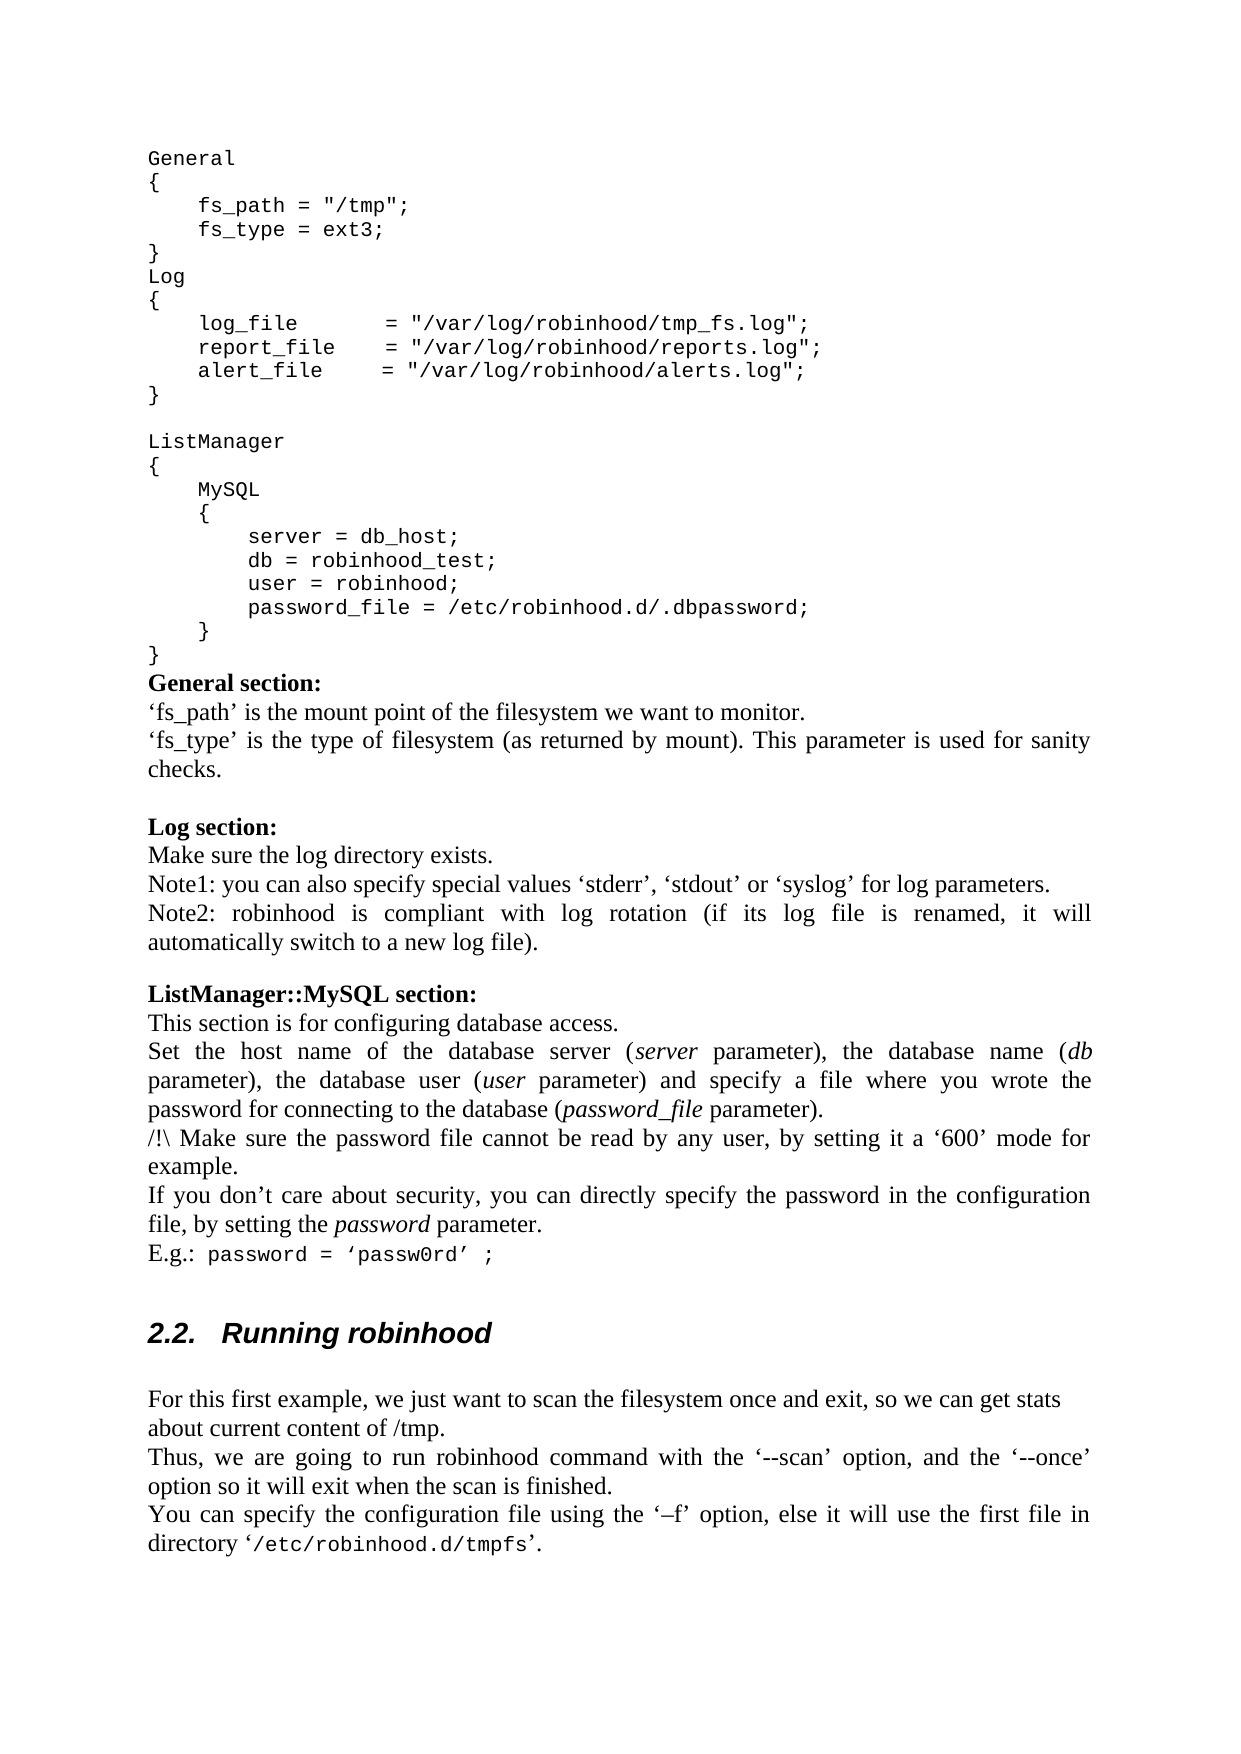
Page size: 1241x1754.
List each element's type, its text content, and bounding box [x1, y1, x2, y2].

text You can specify the configuration file using the ‘–f’ option, else it will use the first file in directory ‘/etc/robinhood.d/tmpfs’. [148, 1499, 1093, 1558]
text } [148, 242, 1093, 266]
text E.g.: password = ‘passw0rd’ ; [148, 1238, 1093, 1267]
text { [148, 502, 1093, 526]
text Log section: [148, 812, 1093, 840]
text /!\ Make sure the password file cannot be read by any user, by setting it a ‘600’ mode for example. [148, 1123, 1093, 1180]
text } [148, 384, 1093, 408]
text Thus, we are going to run robinhood command with the ‘--scan’ option, and the ‘--once’ option so it will exit when the scan is finished. [148, 1442, 1093, 1499]
text user = robinhood; [148, 573, 1093, 597]
subtitle Running robinhood [148, 1316, 1093, 1349]
text MySQL [148, 479, 1093, 502]
text ‘fs_path’ is the mount point of the filesystem we want to monitor. [148, 697, 1093, 725]
text log_file = "/var/log/robinhood/tmp_fs.log"; [148, 313, 1093, 337]
text alert_file = "/var/log/robinhood/alerts.log"; [148, 360, 1093, 384]
text General [148, 148, 1093, 171]
text If you don’t care about security, you can directly specify the password in the configuration file, by setting the password parameter. [148, 1180, 1093, 1238]
text { [148, 455, 1093, 479]
text ListManager::MySQL section: [148, 979, 1093, 1008]
text password_file = /etc/robinhood.d/.dbpassword; [148, 597, 1093, 621]
text For this first example, we just want to scan the filesystem once and exit, so we can get stats about current content of /tmp. [148, 1384, 1093, 1442]
text fs_type = ext3; [148, 218, 1093, 242]
text { [148, 289, 1093, 313]
text Note2: robinhood is compliant with log rotation (if its log file is renamed, it will automatically switch to a new log file). [148, 898, 1093, 955]
text db = robinhood_test; [148, 549, 1093, 573]
text ListManager [148, 431, 1093, 455]
text fs_path = "/tmp"; [148, 195, 1093, 218]
text report_file = "/var/log/robinhood/reports.log"; [148, 337, 1093, 360]
text } [148, 644, 1093, 668]
text Note1: you can also specify special values ‘stderr’, ‘stdout’ or ‘syslog’ for log parameters. [148, 869, 1093, 898]
text General section: [148, 668, 1093, 697]
text Log [148, 266, 1093, 289]
text This section is for configuring database access. [148, 1008, 1093, 1036]
text Set the host name of the database server (server parameter), the database name (db parameter), the database user (user parameter) and specify a file where you wrote the password for connecting to the database (password_file parameter). [148, 1036, 1093, 1123]
text { [148, 171, 1093, 195]
text Make sure the log directory exists. [148, 840, 1093, 869]
text ‘fs_type’ is the type of filesystem (as returned by mount). This parameter is used for sanity checks. [148, 725, 1093, 783]
text } [148, 621, 1093, 644]
text server = db_host; [148, 526, 1093, 549]
